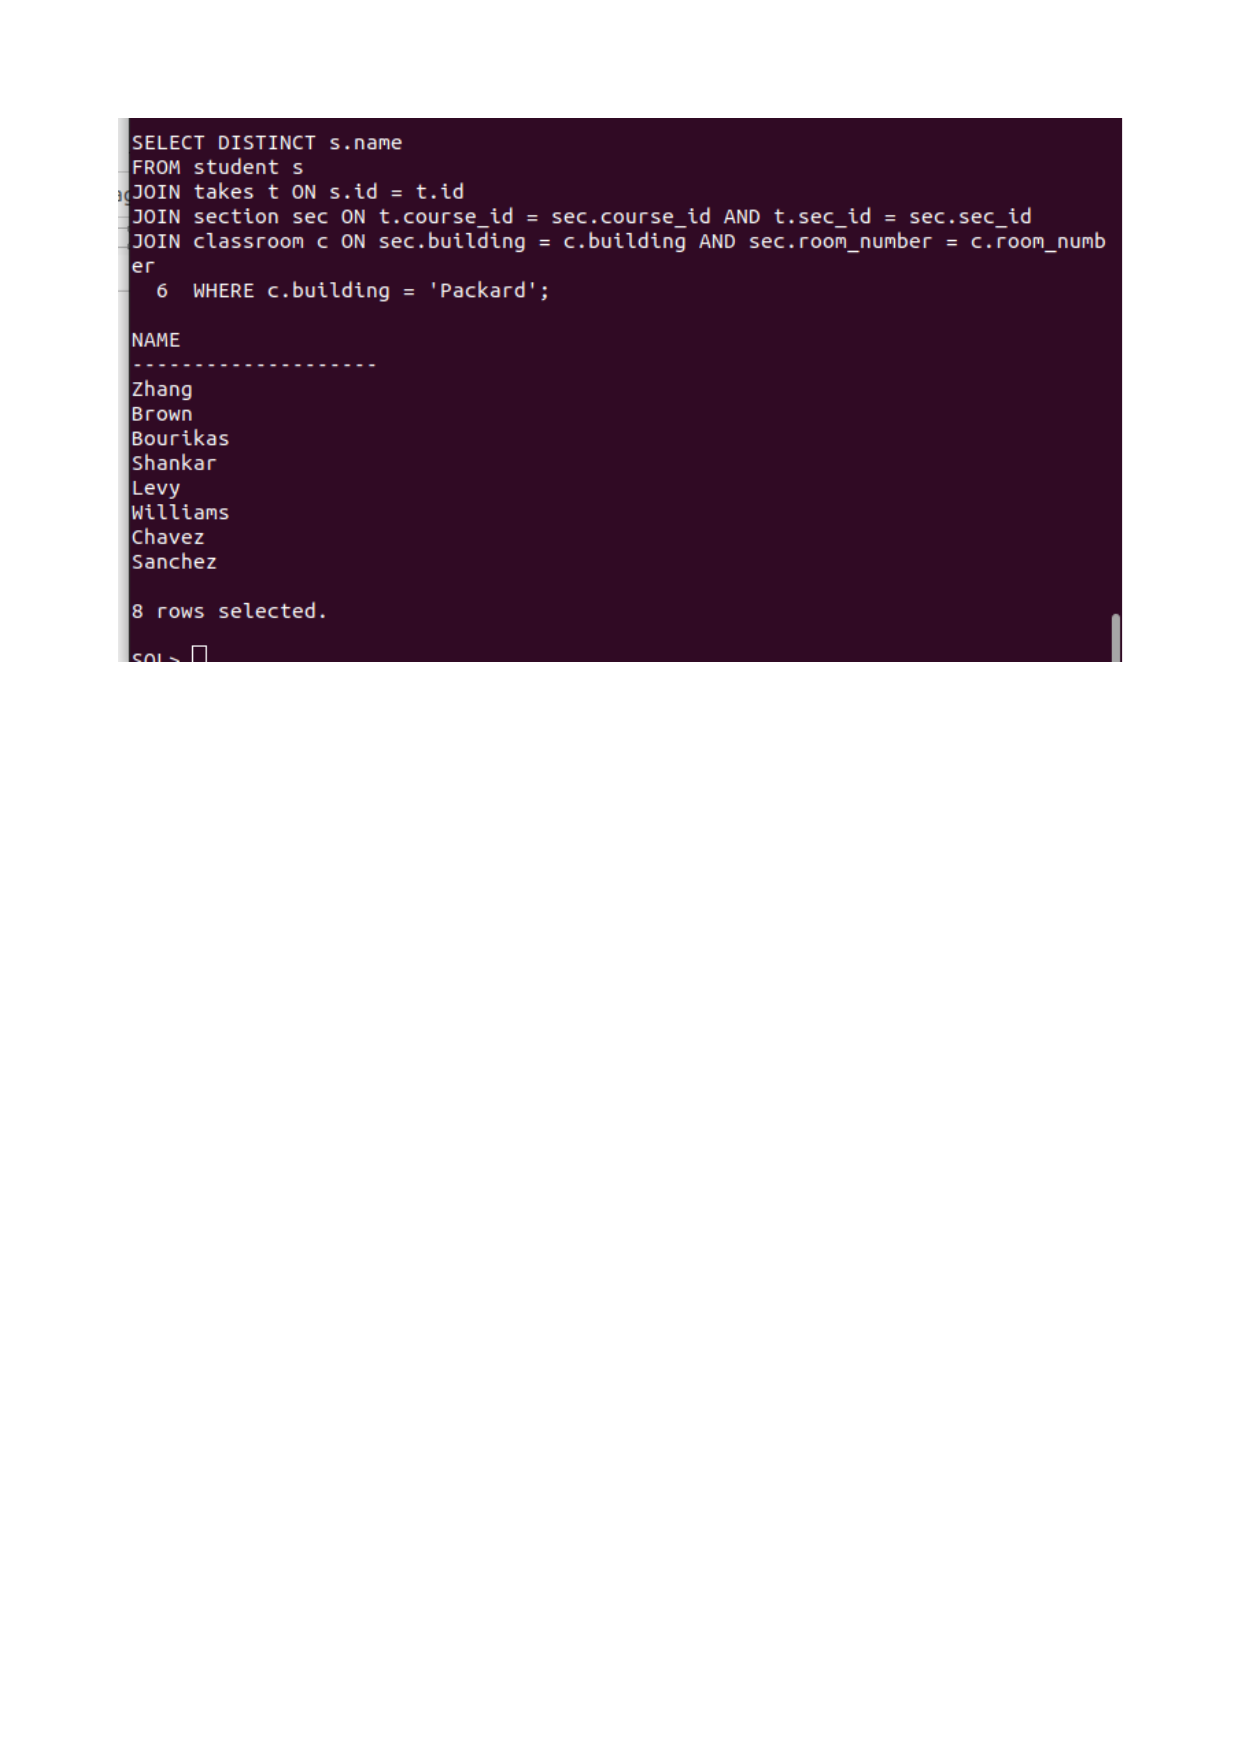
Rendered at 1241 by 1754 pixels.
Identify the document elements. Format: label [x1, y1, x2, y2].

picture [118, 118, 1123, 662]
